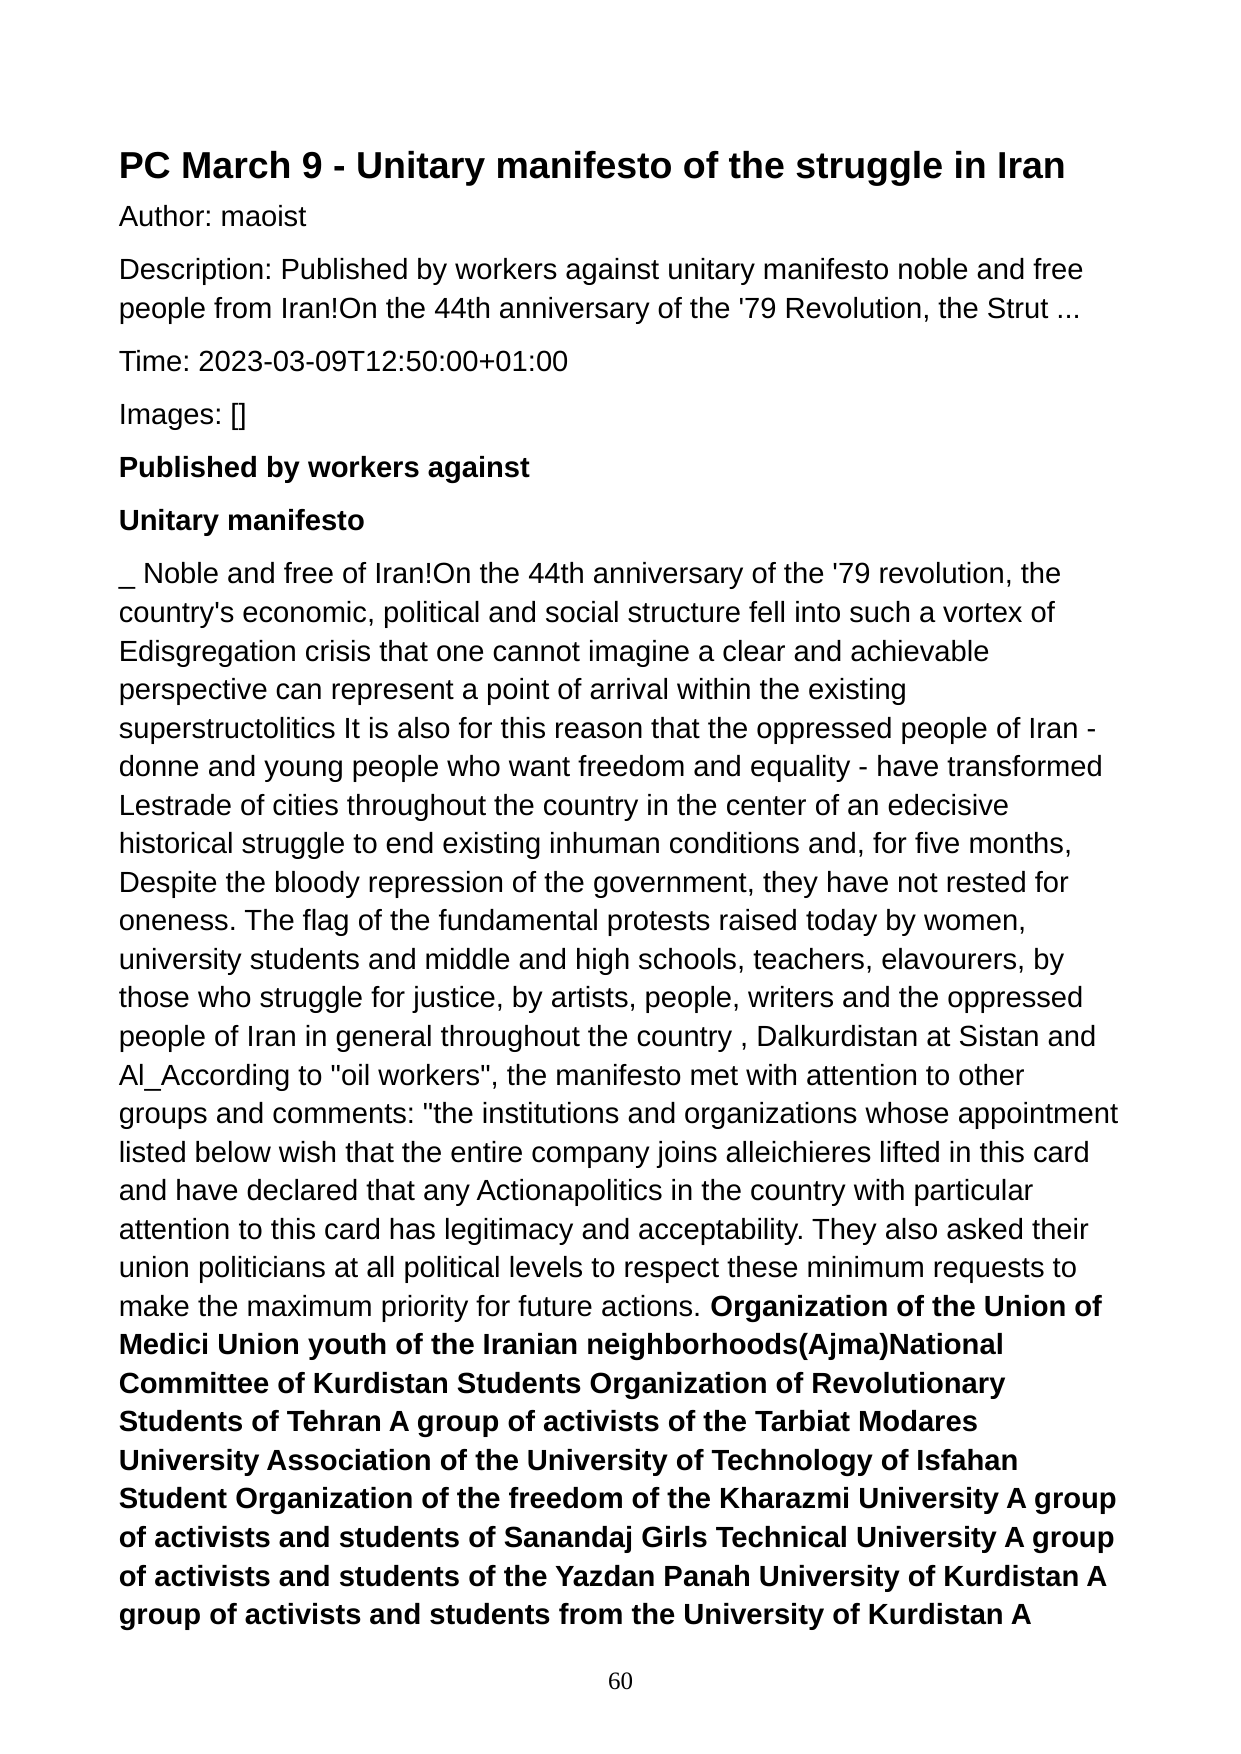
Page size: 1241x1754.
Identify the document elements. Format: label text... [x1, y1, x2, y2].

text Images: [] [118, 397, 1122, 431]
text Time: 2023-03-09T12:50:00+01:00 [118, 344, 1122, 377]
text Description: Published by workers against unitary manifesto noble and free people from Iran!On the 44th anniversary of the '79 Revolution, the Strut ... [118, 252, 1122, 324]
text Author: maoist [118, 199, 1122, 233]
text _ Noble and free of Iran!On the 44th anniversary of the '79 revolution, the country's economic, political and social structure fell into such a vortex of Edisgregation crisis that one cannot imagine a clear and achievable perspective can represent a point of arrival within the existing superstructolitics It is also for this reason that the oppressed people of Iran -donne and young people who want freedom and equality - have transformed Lestrade of cities throughout the country in the center of an edecisive historical struggle to end existing inhuman conditions and, for five months, Despite the bloody repression of the government, they have not rested for oneness. The flag of the fundamental protests raised today by women, university students and middle and high schools, teachers, elavourers, by those who struggle for justice, by artists, people, writers and the oppressed people of Iran in general throughout the country , Dalkurdistan at Sistan and Al_According to "oil workers", the manifesto met with attention to other groups and comments: "the institutions and organizations whose appointment listed below wish that the entire company joins alleichieres lifted in this card and have declared that any Actionapolitics in the country with particular attention to this card has legitimacy and acceptability. They also asked their union politicians at all political levels to respect these minimum requests to make the maximum priority for future actions. Organization of the Union of Medici Union youth of the Iranian neighborhoods(Ajma)National Committee of Kurdistan Students Organization of Revolutionary Students of Tehran A group of activists of the Tarbiat Modares University Association of the University of Technology of Isfahan Student Organization of the freedom of the Kharazmi University A group of activists and students of Sanandaj Girls Technical University A group of activists and students of the Yazdan Panah University of Kurdistan A group of activists and students from the University of Kurdistan A [118, 556, 1122, 1631]
text Unitary manifesto [118, 503, 1122, 537]
subtitle PC March 9 - Unitary manifesto of the struggle in Iran [118, 143, 1122, 187]
text Published by workers against [118, 450, 1122, 484]
